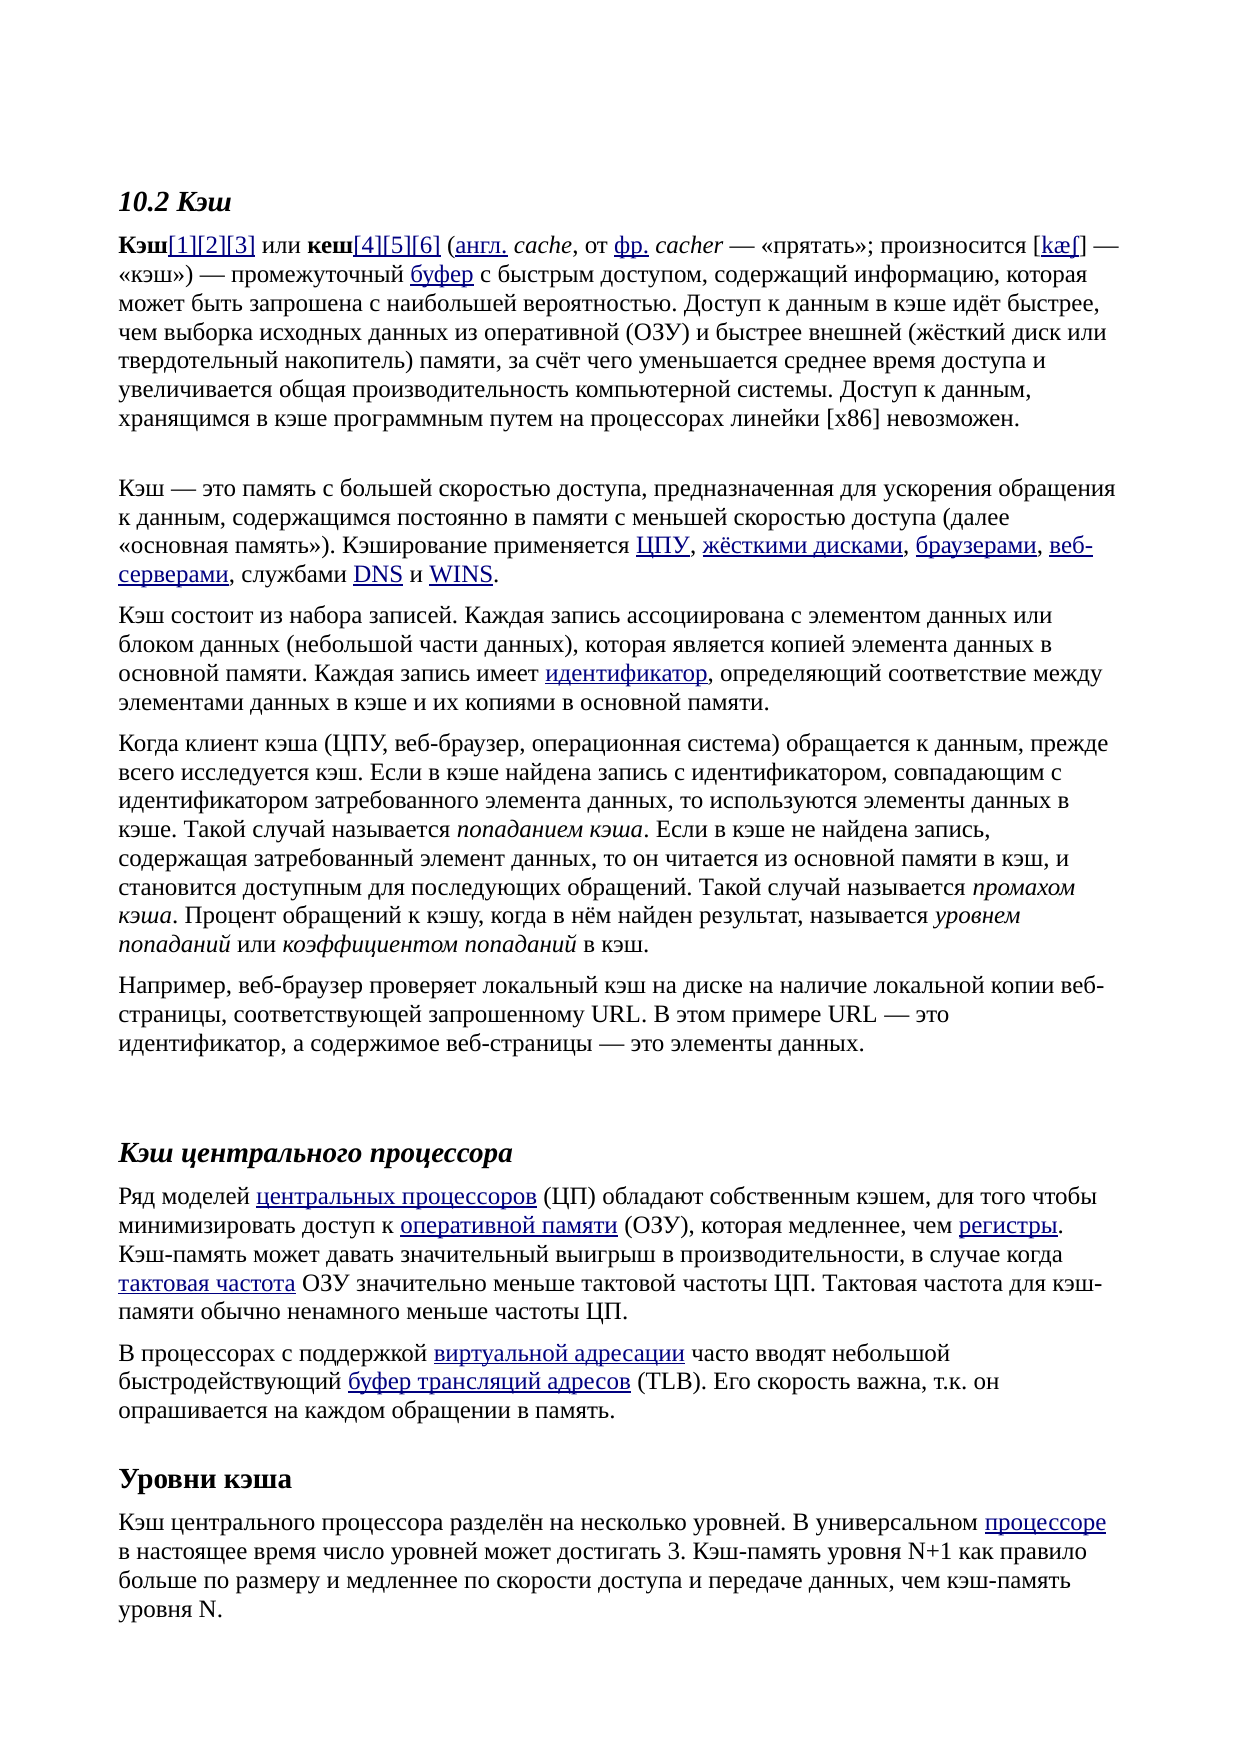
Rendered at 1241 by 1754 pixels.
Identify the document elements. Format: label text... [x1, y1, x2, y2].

text Когда клиент кэша (ЦПУ, веб-браузер, операционная система) обращается к данным, прежде всего исследуется кэш. Если в кэше найдена запись с идентификатором, совпадающим с идентификатором затребованного элемента данных, то используются элементы данных в кэше. Такой случай называется попаданием кэша. Если в кэше не найдена запись, содержащая затребованный элемент данных, то он читается из основной памяти в кэш, и становится доступным для последующих обращений. Такой случай называется промахом кэша. Процент обращений к кэшу, когда в нём найден результат, называется уровнем попаданий или коэффициентом попаданий в кэш. [118, 728, 1122, 958]
text Кэш — это память с большей скоростью доступа, предназначенная для ускорения обращения к данным, содержащимся постоянно в памяти с меньшей скоростью доступа (далее «основная память»). Кэширование применяется ЦПУ, жёсткими дисками, браузерами, веб-серверами, службами DNS и WINS. [118, 473, 1122, 588]
subtitle Уровни кэша [118, 1461, 1122, 1495]
subtitle 10.2 Кэш [118, 184, 1122, 218]
text Ряд моделей центральных процессоров (ЦП) обладают собственным кэшем, для того чтобы минимизировать доступ к оперативной памяти (ОЗУ), которая медленнее, чем регистры. Кэш-память может давать значительный выигрыш в производительности, в случае когда тактовая частота ОЗУ значительно меньше тактовой частоты ЦП. Тактовая частота для кэш-памяти обычно ненамного меньше частоты ЦП. [118, 1181, 1122, 1325]
text Кэш состоит из набора записей. Каждая запись ассоциирована с элементом данных или блоком данных (небольшой части данных), которая является копией элемента данных в основной памяти. Каждая запись имеет идентификатор, определяющий соответствие между элементами данных в кэше и их копиями в основной памяти. [118, 600, 1122, 715]
text В процессорах с поддержкой виртуальной адресации часто вводят небольшой быстродействующий буфер трансляций адресов (TLB). Его скорость важна, т.к. он опрашивается на каждом обращении в память. [118, 1338, 1122, 1424]
text Например, веб-браузер проверяет локальный кэш на диске на наличие локальной копии веб-страницы, соответствующей запрошенному URL. В этом примере URL — это идентификатор, а содержимое веб-страницы — это элементы данных. [118, 970, 1122, 1057]
text Кэш центрального процессора разделён на несколько уровней. В универсальном процессоре в настоящее время число уровней может достигать 3. Кэш-память уровня N+1 как правило больше по размеру и медленнее по скорости доступа и передаче данных, чем кэш-память уровня N. [118, 1507, 1122, 1622]
subtitle Кэш центрального процессора [118, 1135, 1122, 1169]
text Кэш[1][2][3] или кеш[4][5][6] (англ. cache, от фр. cacher — «прятать»; произносится [kæʃ] — «кэш») — промежуточный буфер с быстрым доступом, содержащий информацию, которая может быть запрошена с наибольшей вероятностью. Доступ к данным в кэше идёт быстрее, чем выборка исходных данных из оперативной (ОЗУ) и быстрее внешней (жёсткий диск или твердотельный накопитель) памяти, за счёт чего уменьшается среднее время доступа и увеличивается общая производительность компьютерной системы. Доступ к данным, хранящимся в кэше программным путем на процессорах линейки [x86] невозможен. [118, 230, 1122, 432]
